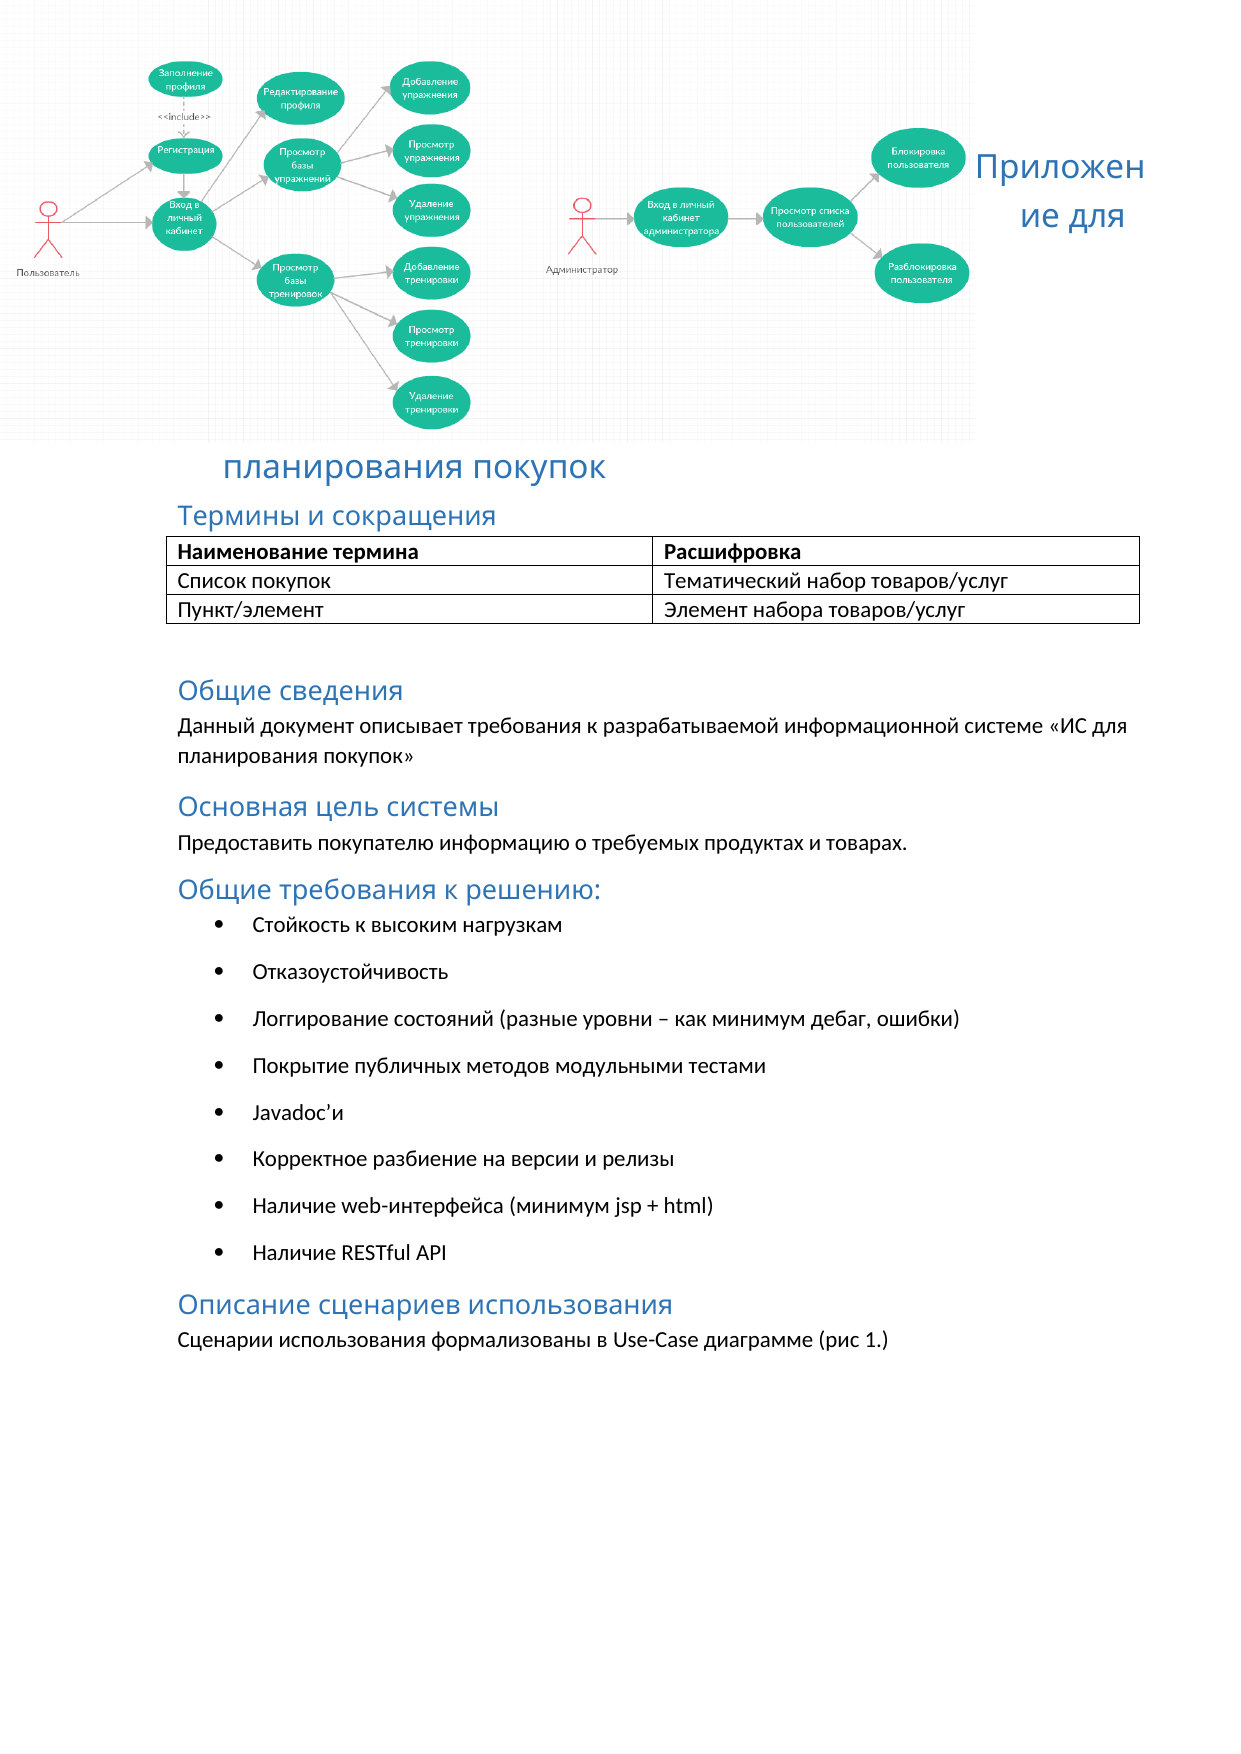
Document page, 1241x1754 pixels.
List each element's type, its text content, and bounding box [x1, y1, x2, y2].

table_cell Тематический набор товаров/услуг [653, 566, 1139, 594]
subtitle Основная цель системы [177, 788, 1152, 825]
list Отказоустойчивость [215, 957, 1152, 985]
table_header Расшифровка [653, 537, 1139, 565]
table_cell Список покупок [167, 566, 652, 594]
table_cell Элемент набора товаров/услуг [653, 595, 1139, 623]
subtitle Приложение для планирования покупок [177, 143, 1152, 488]
picture [0, 0, 975, 443]
subtitle Общие требования к решению: [177, 870, 1152, 907]
list Стойкость к высоким нагрузкам [215, 910, 1152, 938]
text Данный документ описывает требования к разрабатываемой информационной системе «ИС для планирования покупок» [177, 711, 1152, 769]
list Наличие RESTful API [215, 1238, 1152, 1266]
subtitle Общие сведения [177, 671, 1152, 708]
table_header Наименование термина [167, 537, 652, 565]
table_cell Пункт/элемент [167, 595, 652, 623]
list Корректное разбиение на версии и релизы [215, 1144, 1152, 1172]
list Покрытие публичных методов модульными тестами [215, 1051, 1152, 1079]
subtitle Термины и сокращения [177, 496, 1152, 533]
text Предоставить покупателю информацию о требуемых продуктах и товарах. [177, 828, 1152, 856]
text Сценарии использования формализованы в Use-Case диаграмме (рис 1.) [177, 1325, 1152, 1353]
list Наличие web-интерфейса (минимум jsp + html) [215, 1191, 1152, 1219]
subtitle Описание сценариев использования [177, 1285, 1152, 1322]
list Javadoc’и [215, 1098, 1152, 1126]
list Логгирование состояний (разные уровни – как минимум дебаг, ошибки) [215, 1004, 1152, 1032]
